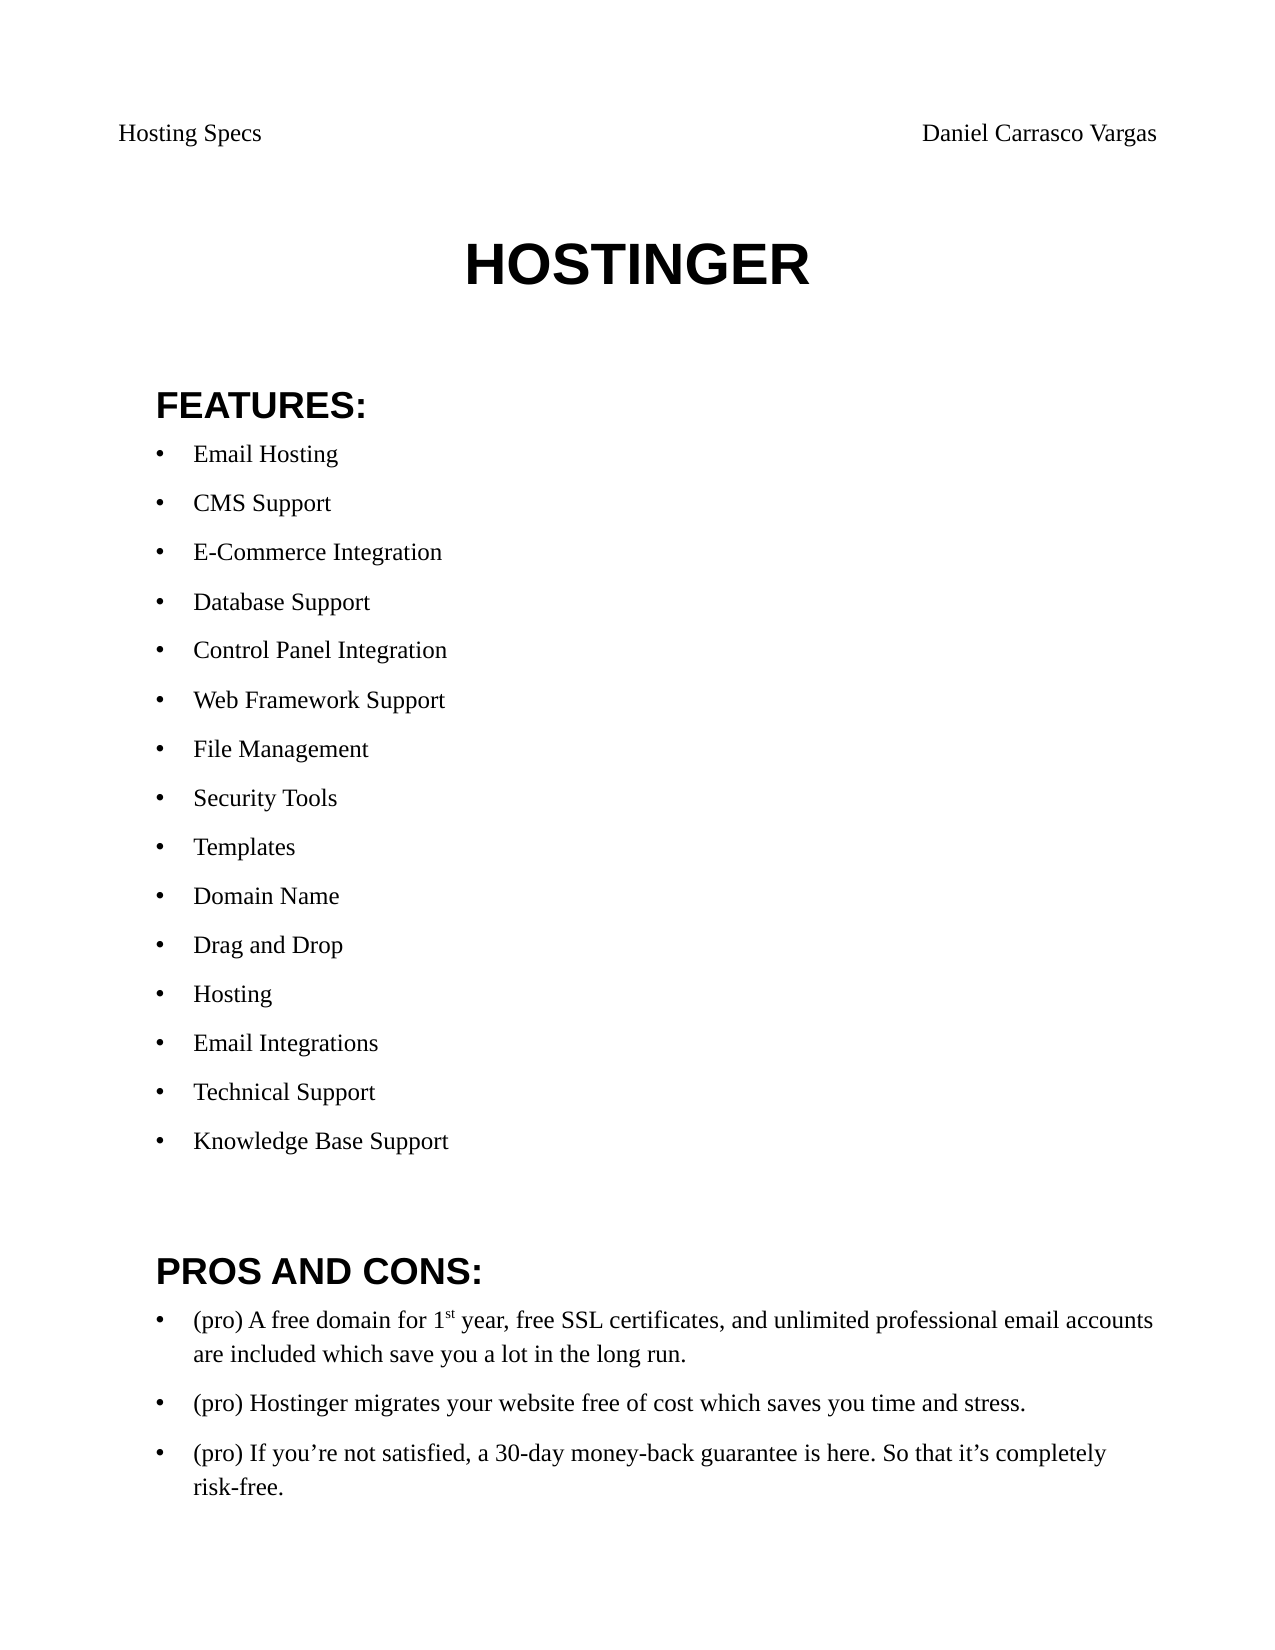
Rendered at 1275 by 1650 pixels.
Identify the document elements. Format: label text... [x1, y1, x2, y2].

list E-Commerce Integration [156, 537, 1157, 566]
list Drag and Drop [156, 930, 1157, 959]
list Hosting [156, 979, 1157, 1008]
list Email Integrations [156, 1028, 1157, 1057]
list File Management [156, 734, 1157, 762]
list Control Panel Integration [156, 636, 1157, 664]
list (pro) If you’re not satisfied, a 30-day money-back guarantee is here. So that it’s completely risk-free. [156, 1438, 1157, 1501]
subtitle PROS AND CONS: [156, 1249, 1157, 1292]
list (pro) Hostinger migrates your website free of cost which saves you time and stress. [156, 1388, 1157, 1417]
list Email Hosting [156, 439, 1157, 468]
list Domain Name [156, 881, 1157, 910]
list CMS Support [156, 488, 1157, 517]
list Technical Support [156, 1077, 1157, 1106]
list Security Tools [156, 783, 1157, 812]
list Templates [156, 832, 1157, 861]
list Web Framework Support [156, 685, 1157, 713]
title HOSTINGER [118, 230, 1157, 297]
list Knowledge Base Support [156, 1126, 1157, 1155]
list (pro) A free domain for 1st year, free SSL certificates, and unlimited professional email accounts are included which save you a lot in the long run. [156, 1305, 1157, 1368]
subtitle FEATURES: [156, 384, 1157, 427]
list Database Support [156, 587, 1157, 615]
